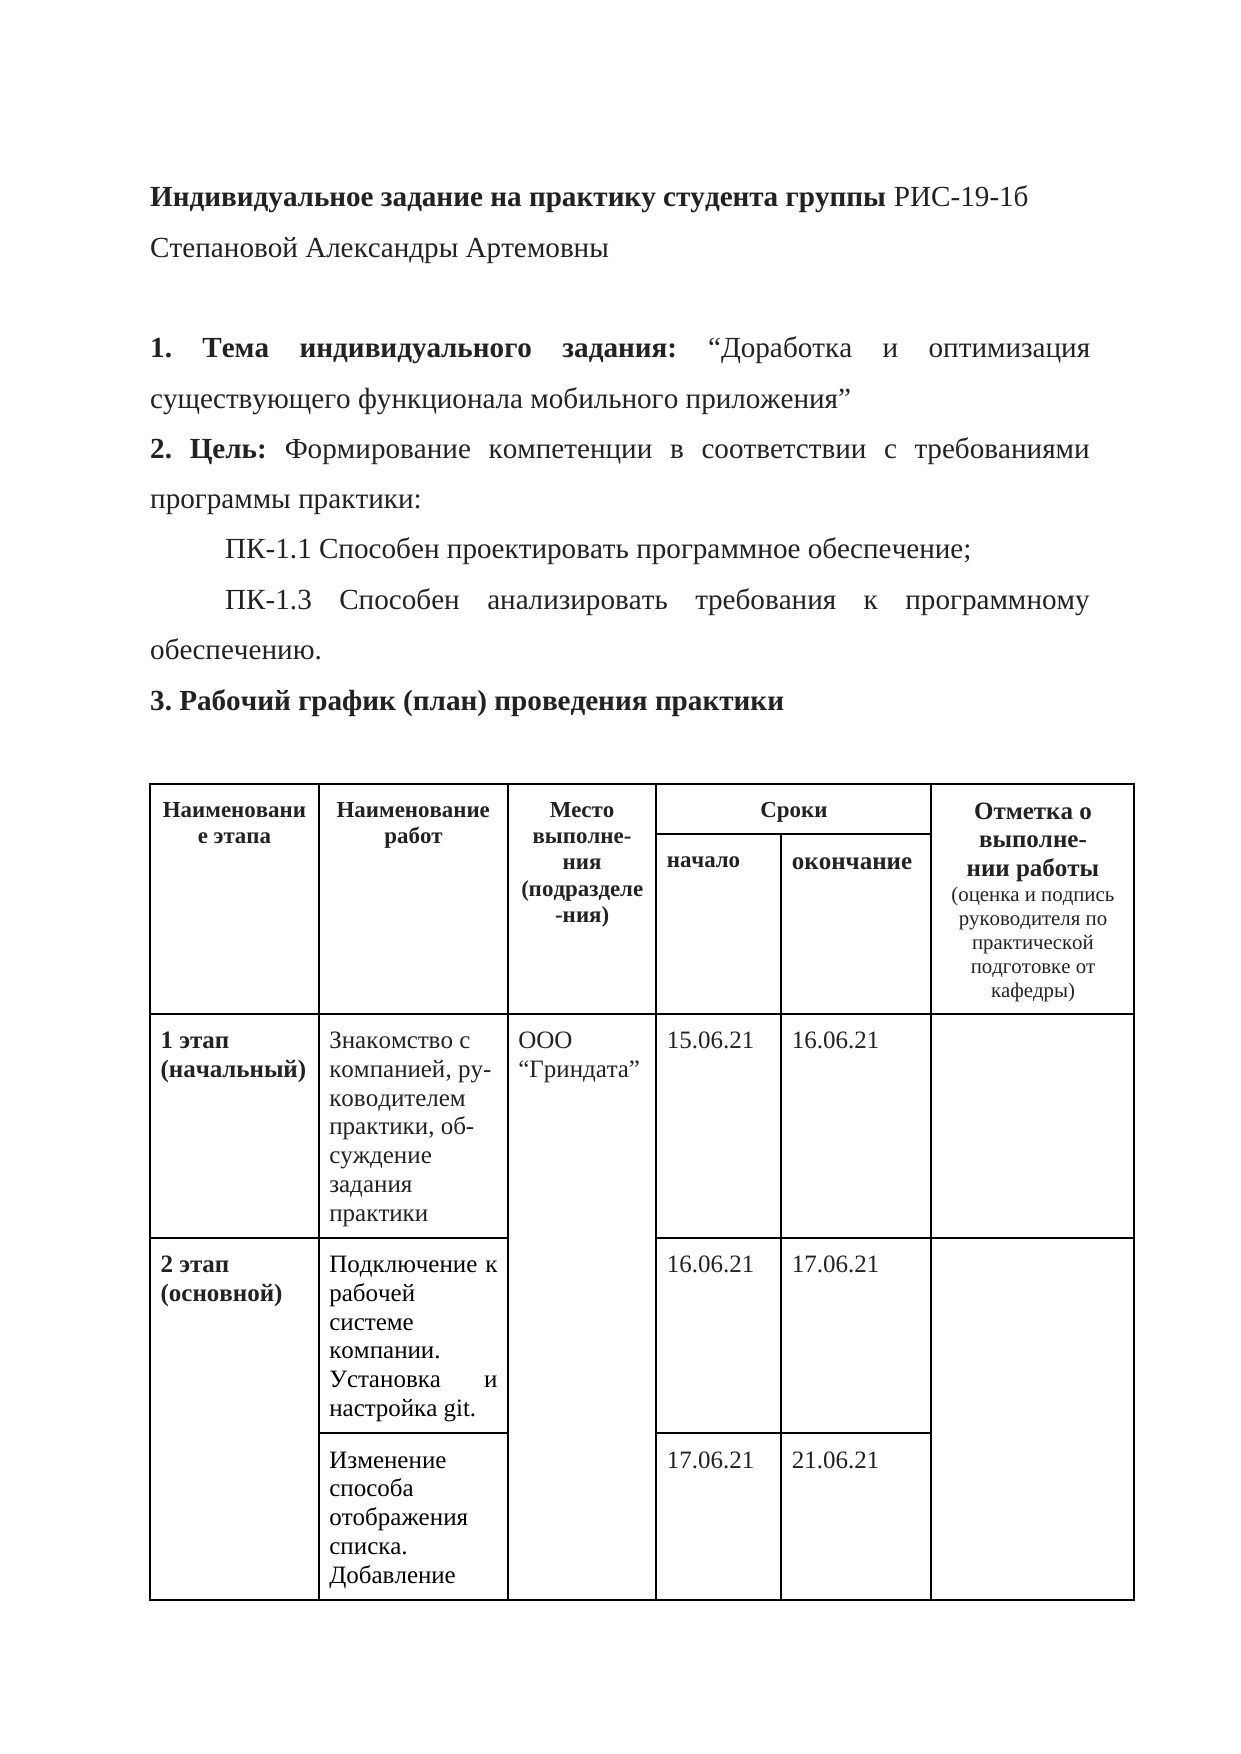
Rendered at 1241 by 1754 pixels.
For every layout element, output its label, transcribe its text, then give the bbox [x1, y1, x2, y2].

text ПК-1.3 Способен анализировать требования к программному обеспечению. [150, 582, 1090, 666]
table_cell 17.06.21 [657, 1434, 780, 1599]
text 3. Рабочий график (план) проведения практики [150, 683, 1090, 716]
table_header Сроки [657, 785, 930, 833]
table_cell Подключение к рабочей системе компании. Установка и настройка git. [320, 1239, 507, 1432]
table_header Отметка о выполне- нии работы (оценка и подпись руководителя по практической подготовке от кафедры) [932, 785, 1133, 1013]
table_cell Знакомство с компанией, ру- ководителем практики, об- суждение задания практики [320, 1015, 507, 1237]
table_cell 16.06.21 [782, 1015, 930, 1237]
table_header Место выполне- ния (подразделе-ния) [509, 785, 655, 1013]
text 2. Цель: Формирование компетенции в соответствии с требованиями программы практики: [150, 431, 1090, 515]
table_cell [932, 1239, 1133, 1599]
table_cell начало [657, 835, 780, 1013]
table_cell [932, 1015, 1133, 1237]
table_cell ООО “Гриндата” [509, 1015, 655, 1599]
table_cell 16.06.21 [657, 1239, 780, 1432]
text ПК-1.1 Способен проектировать программное обеспечение; [150, 532, 1090, 565]
table_cell 17.06.21 [782, 1239, 930, 1432]
table_cell 1 этап (начальный) [151, 1015, 318, 1237]
table_cell 2 этап (основной) [151, 1239, 318, 1599]
table_cell окончание [782, 835, 930, 1013]
text 1. Тема индивидуального задания: “Доработка и оптимизация существующего функционала мобильного приложения” [150, 330, 1090, 414]
table_header Наименование этапа [151, 785, 318, 1013]
table_header Наименование работ [320, 785, 507, 1013]
text Индивидуальное задание на практику студента группы РИС-19-1б [150, 179, 1090, 213]
table_cell 15.06.21 [657, 1015, 780, 1237]
text Степановой Александры Артемовны [150, 230, 1090, 263]
table_cell 21.06.21 [782, 1434, 930, 1599]
table_cell Изменение способа отображения списка. Добавление [320, 1434, 507, 1599]
